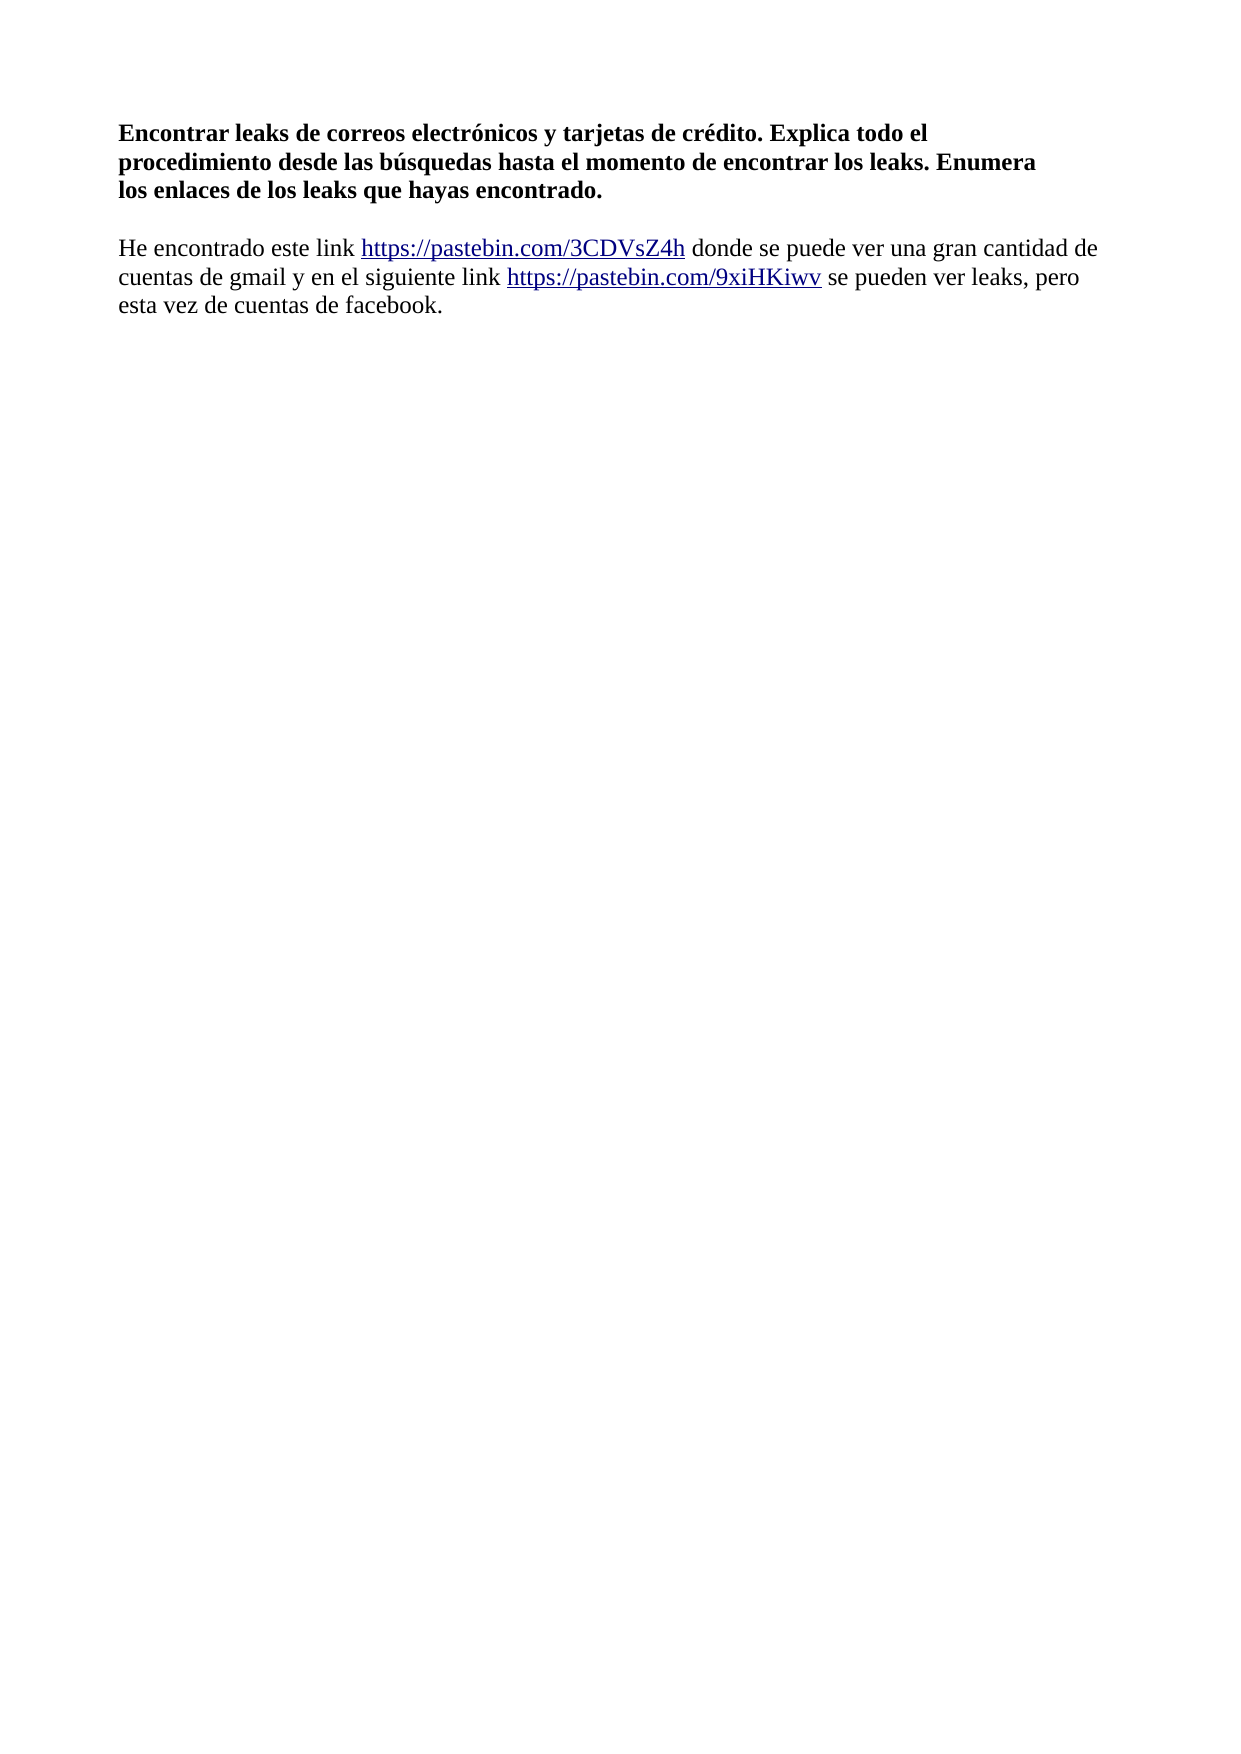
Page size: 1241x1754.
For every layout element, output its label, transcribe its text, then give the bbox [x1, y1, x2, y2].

text Encontrar leaks de correos electrónicos y tarjetas de crédito. Explica todo el [118, 118, 1122, 147]
text He encontrado este link https://pastebin.com/3CDVsZ4h donde se puede ver una gran cantidad de cuentas de gmail y en el siguiente link https://pastebin.com/9xiHKiwv se pueden ver leaks, pero esta vez de cuentas de facebook. [118, 233, 1122, 319]
text procedimiento desde las búsquedas hasta el momento de encontrar los leaks. Enumera [118, 147, 1122, 176]
text los enlaces de los leaks que hayas encontrado. [118, 176, 1122, 204]
